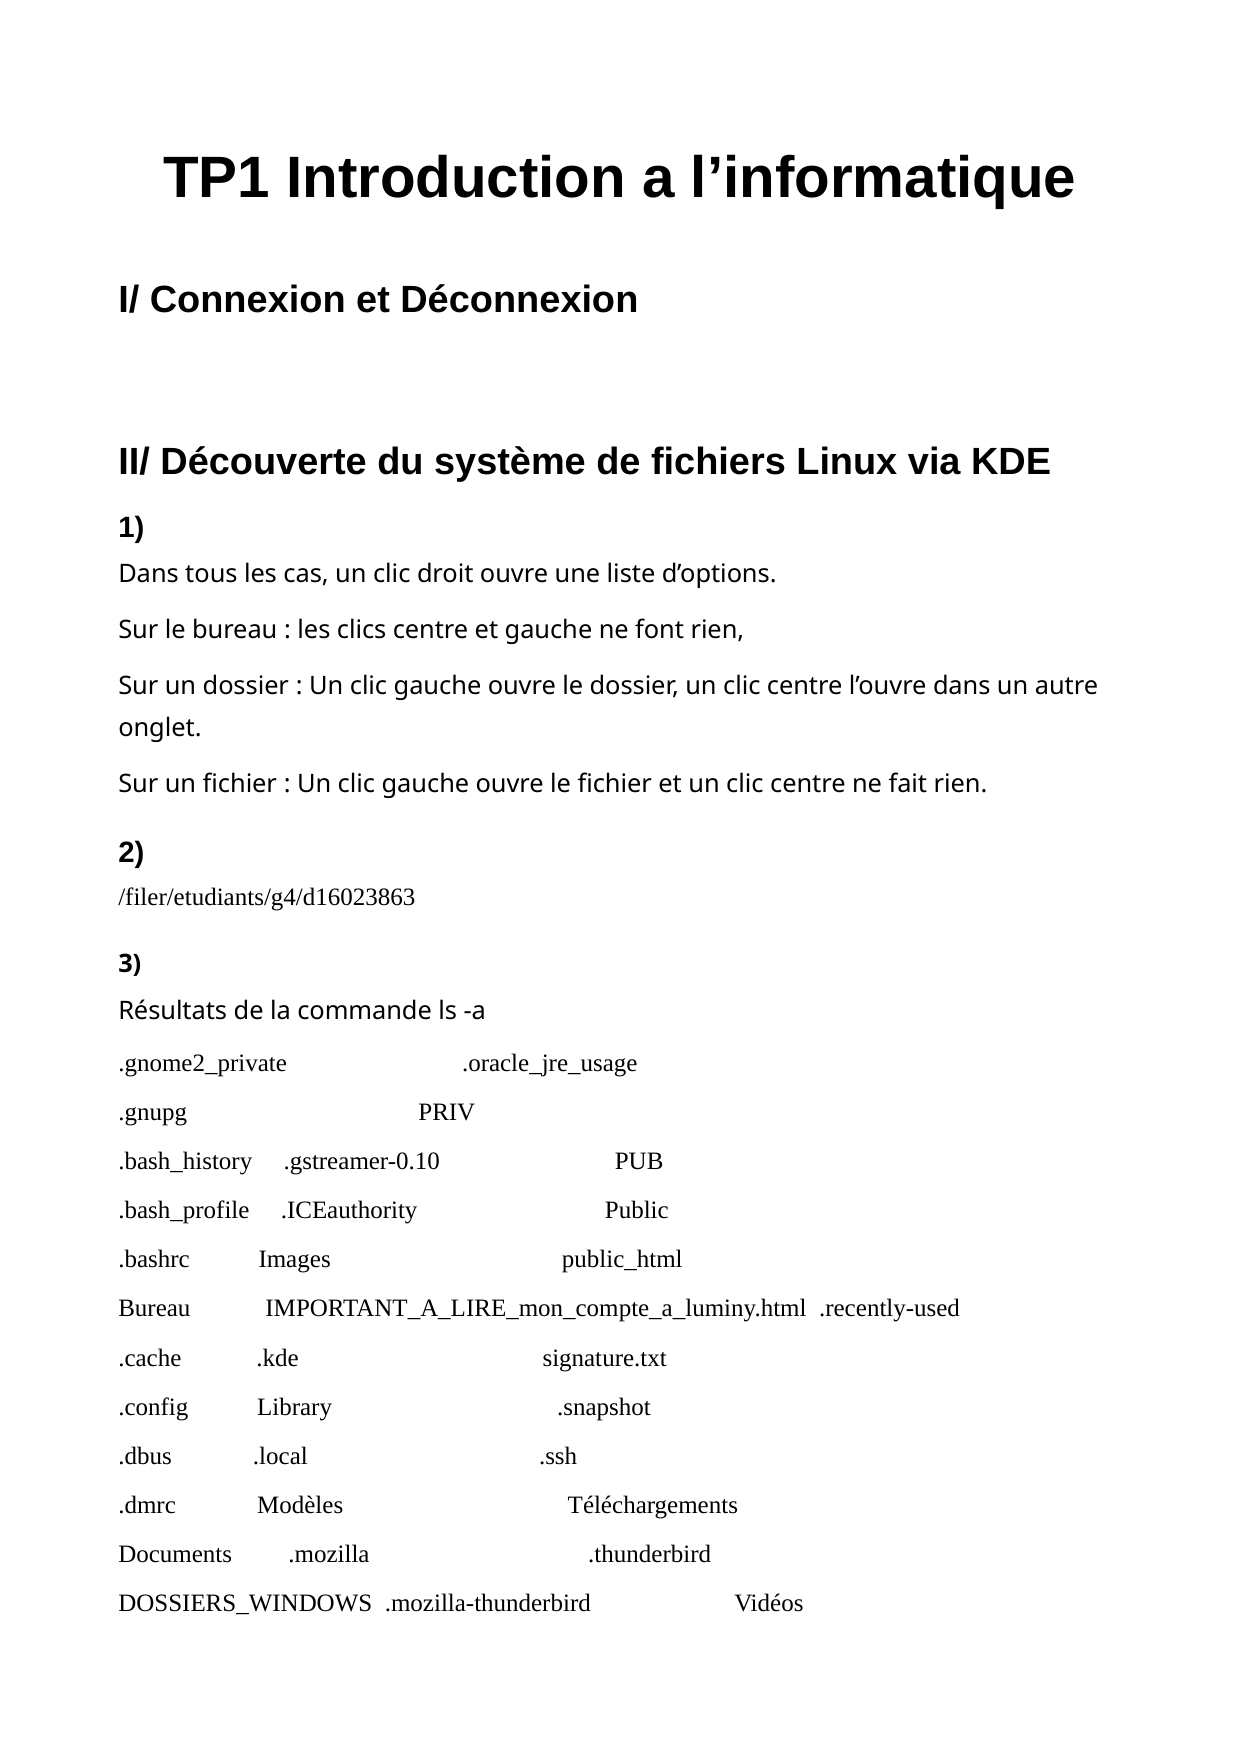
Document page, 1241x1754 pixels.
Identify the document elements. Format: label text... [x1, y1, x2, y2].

text .dbus .local .ssh [118, 1441, 1122, 1469]
text Sur un dossier : Un clic gauche ouvre le dossier, un clic centre l’ouvre dans un autre onglet. [118, 668, 1122, 743]
subtitle 2) [118, 835, 1122, 869]
text Dans tous les cas, un clic droit ouvre une liste d’options. [118, 556, 1122, 590]
text .gnome2_private .oracle_jre_usage [118, 1048, 1122, 1077]
subtitle II/ Découverte du système de fichiers Linux via KDE [118, 439, 1122, 482]
subtitle I/ Connexion et Déconnexion [118, 276, 1122, 320]
subtitle 1) [118, 509, 1122, 543]
text Bureau IMPORTANT_A_LIRE_mon_compte_a_luminy.html .recently-used [118, 1293, 1122, 1322]
text .config Library .snapshot [118, 1392, 1122, 1420]
text .gnupg PRIV [118, 1097, 1122, 1126]
text Sur un fichier : Un clic gauche ouvre le fichier et un clic centre ne fait rien. [118, 765, 1122, 799]
text Sur le bureau : les clics centre et gauche ne font rien, [118, 612, 1122, 646]
text /filer/etudiants/g4/d16023863 [118, 882, 1122, 910]
title TP1 Introduction a l’informatique [118, 143, 1122, 210]
text .cache .kde signature.txt [118, 1343, 1122, 1371]
text Résultats de la commande ls -a [118, 992, 1122, 1027]
text .bash_history .gstreamer-0.10 PUB [118, 1146, 1122, 1175]
text .bashrc Images public_html [118, 1244, 1122, 1273]
subtitle 3) [118, 945, 1122, 980]
text .bash_profile .ICEauthority Public [118, 1195, 1122, 1224]
text Documents .mozilla .thunderbird [118, 1539, 1122, 1568]
text DOSSIERS_WINDOWS .mozilla-thunderbird Vidéos [118, 1588, 1122, 1617]
text .dmrc Modèles Téléchargements [118, 1490, 1122, 1518]
